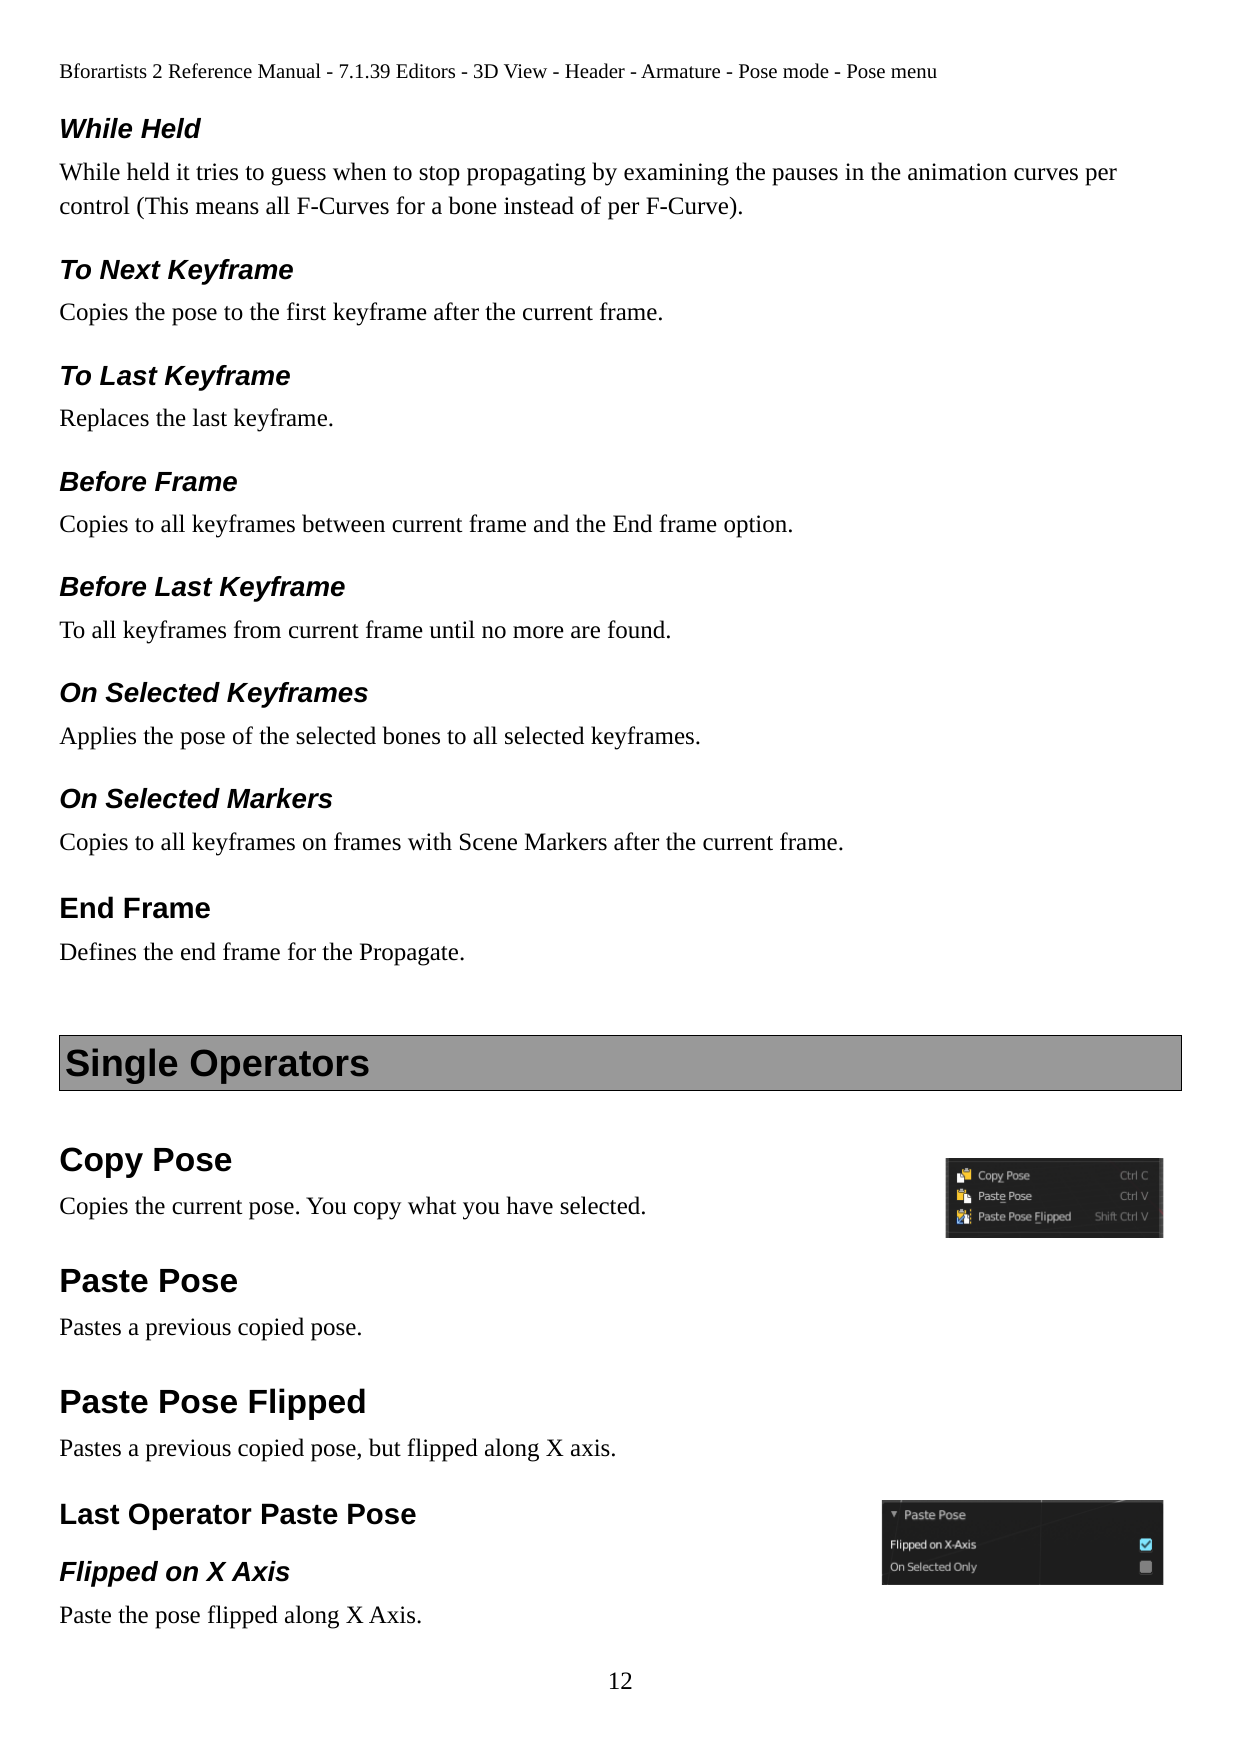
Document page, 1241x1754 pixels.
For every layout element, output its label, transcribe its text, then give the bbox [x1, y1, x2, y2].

subtitle While Held [59, 113, 1181, 144]
text Copies to all keyframes between current frame and the End frame option. [59, 509, 1181, 538]
subtitle Paste Pose Flipped [59, 1382, 1181, 1421]
picture [945, 1158, 1164, 1238]
subtitle To Last Keyframe [59, 359, 1181, 391]
subtitle Before Frame [59, 465, 1181, 497]
subtitle End Frame [59, 891, 1181, 924]
text Defines the end frame for the Propagate. [59, 937, 1181, 966]
text While held it tries to guess when to stop propagating by examining the pauses in the animation curves per control (This means all F-Curves for a bone instead of per F-Curve). [59, 157, 1181, 220]
text Copies the pose to the first keyframe after the current frame. [59, 297, 1181, 326]
text Replaces the last keyframe. [59, 403, 1181, 432]
text Paste the pose flipped along X Axis. [59, 1600, 1181, 1629]
subtitle To Next Keyframe [59, 253, 1181, 285]
subtitle On Selected Markers [59, 783, 1181, 814]
text Copies to all keyframes on frames with Scene Markers after the current frame. [59, 827, 1181, 856]
table_header Single Operators [60, 1036, 1181, 1090]
text To all keyframes from current frame until no more are found. [59, 615, 1181, 644]
subtitle On Selected Keyframes [59, 677, 1181, 709]
subtitle Last Operator Paste Pose [59, 1497, 1181, 1531]
subtitle Paste Pose [59, 1261, 1181, 1300]
subtitle Flipped on X Axis [59, 1556, 1181, 1587]
text Pastes a previous copied pose. [59, 1312, 1181, 1341]
text Pastes a previous copied pose, but flipped along X axis. [59, 1433, 1181, 1462]
picture [881, 1500, 1164, 1585]
subtitle Copy Pose [59, 1140, 1181, 1179]
text Applies the pose of the selected bones to all selected keyframes. [59, 721, 1181, 750]
subtitle Before Last Keyframe [59, 571, 1181, 603]
text Copies the current pose. You copy what you have selected. [59, 1191, 945, 1220]
